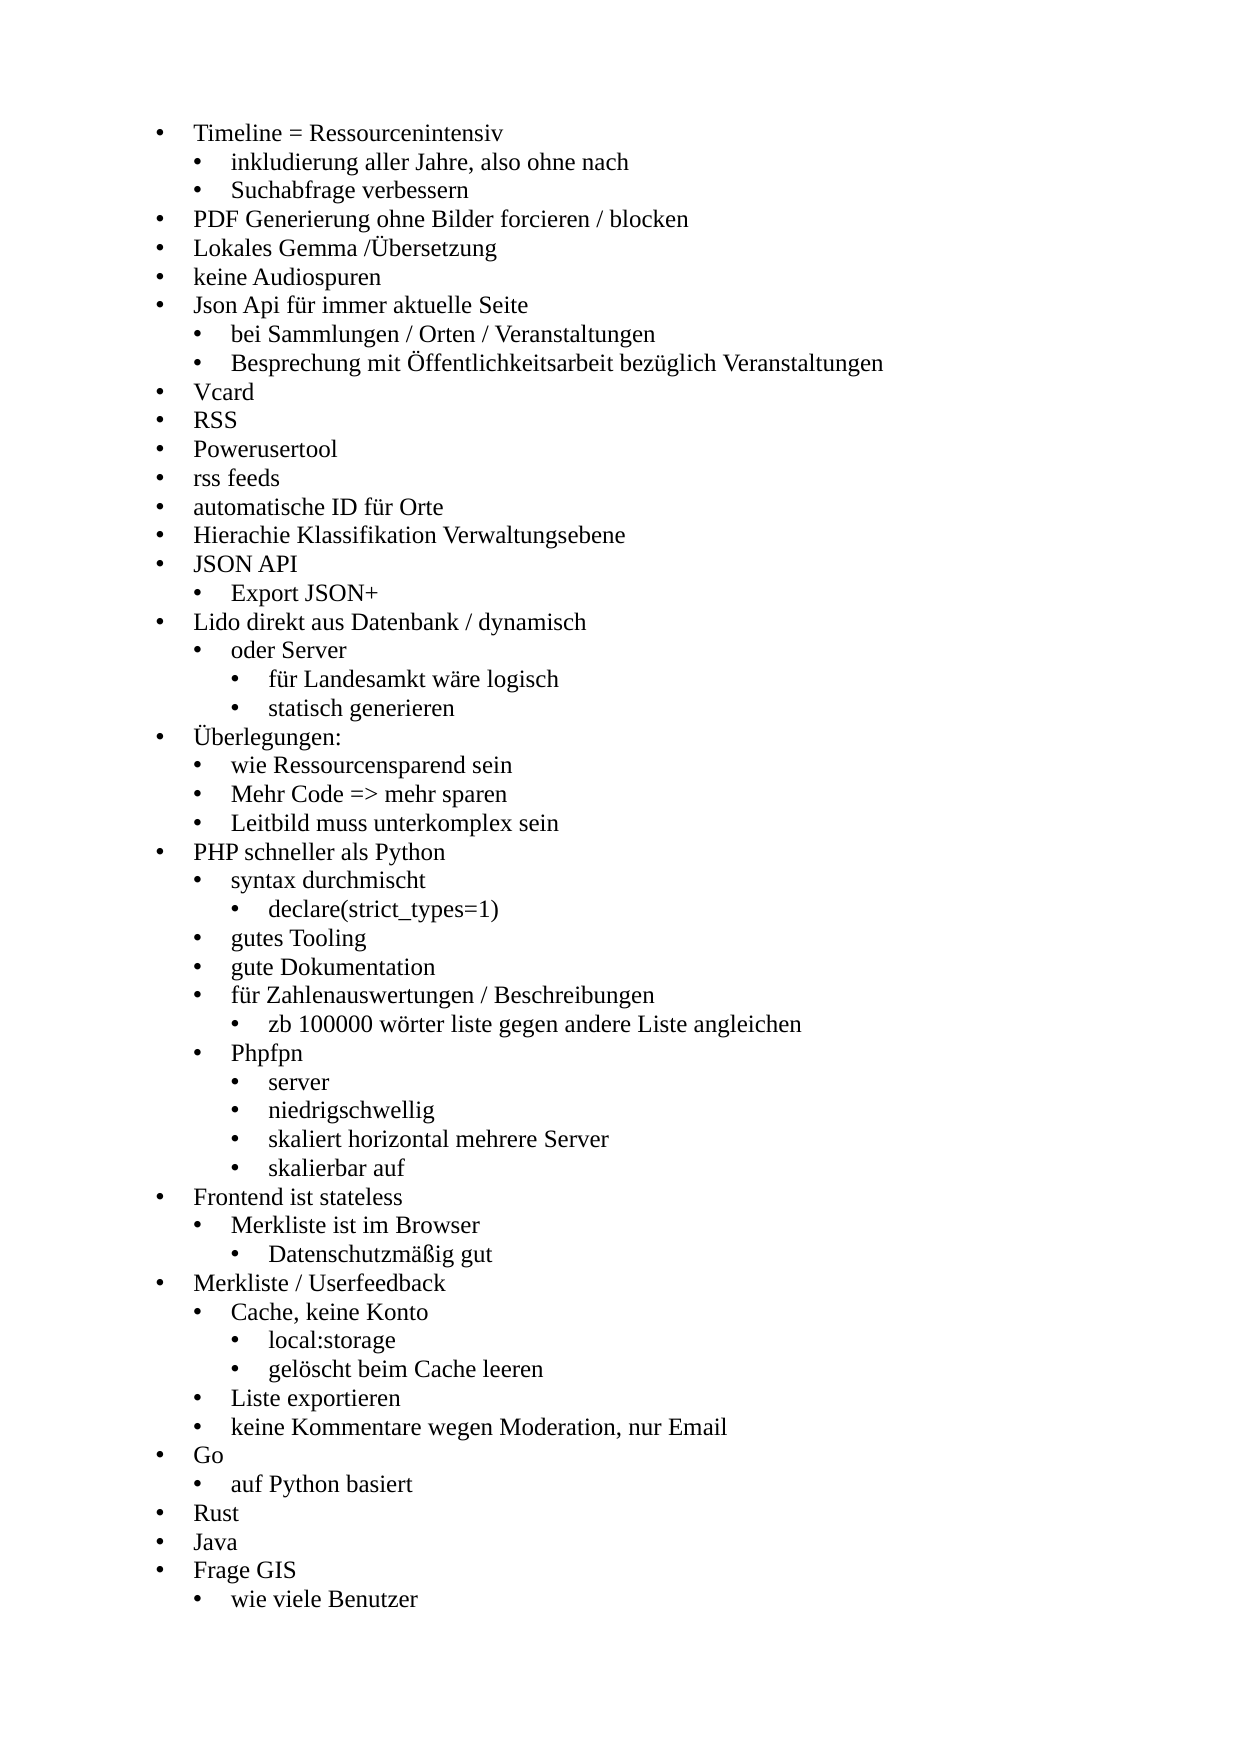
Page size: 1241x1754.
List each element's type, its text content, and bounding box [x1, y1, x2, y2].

list Export JSON+ [193, 578, 1122, 607]
list gelöscht beim Cache leeren [231, 1354, 1122, 1383]
list statisch generieren [231, 693, 1122, 722]
list automatische ID für Orte [156, 492, 1122, 521]
list Besprechung mit Öffentlichkeitsarbeit bezüglich Veranstaltungen [193, 348, 1122, 377]
list server [231, 1067, 1122, 1096]
list Rust [156, 1498, 1122, 1527]
list Frontend ist stateless [156, 1182, 1122, 1211]
list für Landesamkt wäre logisch [231, 664, 1122, 693]
list Powerusertool [156, 434, 1122, 463]
list PDF Generierung ohne Bilder forcieren / blocken [156, 204, 1122, 233]
list zb 100000 wörter liste gegen andere Liste angleichen [231, 1009, 1122, 1038]
list Merkliste ist im Browser [193, 1211, 1122, 1239]
list JSON API [156, 549, 1122, 578]
list oder Server [193, 636, 1122, 664]
list Leitbild muss unterkomplex sein [193, 808, 1122, 837]
list local:storage [231, 1326, 1122, 1354]
list niedrigschwellig [231, 1096, 1122, 1124]
list bei Sammlungen / Orten / Veranstaltungen [193, 319, 1122, 348]
list rss feeds [156, 463, 1122, 492]
list keine Kommentare wegen Moderation, nur Email [193, 1412, 1122, 1441]
list Überlegungen: [156, 722, 1122, 751]
list Merkliste / Userfeedback [156, 1268, 1122, 1297]
list auf Python basiert [193, 1469, 1122, 1498]
list gute Dokumentation [193, 952, 1122, 981]
list wie viele Benutzer [193, 1584, 1122, 1613]
list Java [156, 1527, 1122, 1556]
list Vcard [156, 377, 1122, 406]
list Frage GIS [156, 1556, 1122, 1584]
list syntax durchmischt [193, 866, 1122, 894]
list Lido direkt aus Datenbank / dynamisch [156, 607, 1122, 636]
list Datenschutzmäßig gut [231, 1239, 1122, 1268]
list Hierachie Klassifikation Verwaltungsebene [156, 521, 1122, 549]
list wie Ressourcensparend sein [193, 751, 1122, 779]
list inkludierung aller Jahre, also ohne nach [193, 147, 1122, 176]
list skaliert horizontal mehrere Server [231, 1124, 1122, 1153]
list declare(strict_types=1) [231, 894, 1122, 923]
list RSS [156, 406, 1122, 434]
list für Zahlenauswertungen / Beschreibungen [193, 981, 1122, 1009]
list Phpfpn [193, 1038, 1122, 1067]
list Go [156, 1441, 1122, 1469]
list Lokales Gemma /Übersetzung [156, 233, 1122, 262]
list Suchabfrage verbessern [193, 176, 1122, 204]
list Timeline = Ressourcenintensiv [156, 118, 1122, 147]
list keine Audiospuren [156, 262, 1122, 291]
list gutes Tooling [193, 923, 1122, 952]
list skalierbar auf [231, 1153, 1122, 1182]
list Cache, keine Konto [193, 1297, 1122, 1326]
list Liste exportieren [193, 1383, 1122, 1412]
list Mehr Code => mehr sparen [193, 779, 1122, 808]
list PHP schneller als Python [156, 837, 1122, 866]
list Json Api für immer aktuelle Seite [156, 291, 1122, 319]
